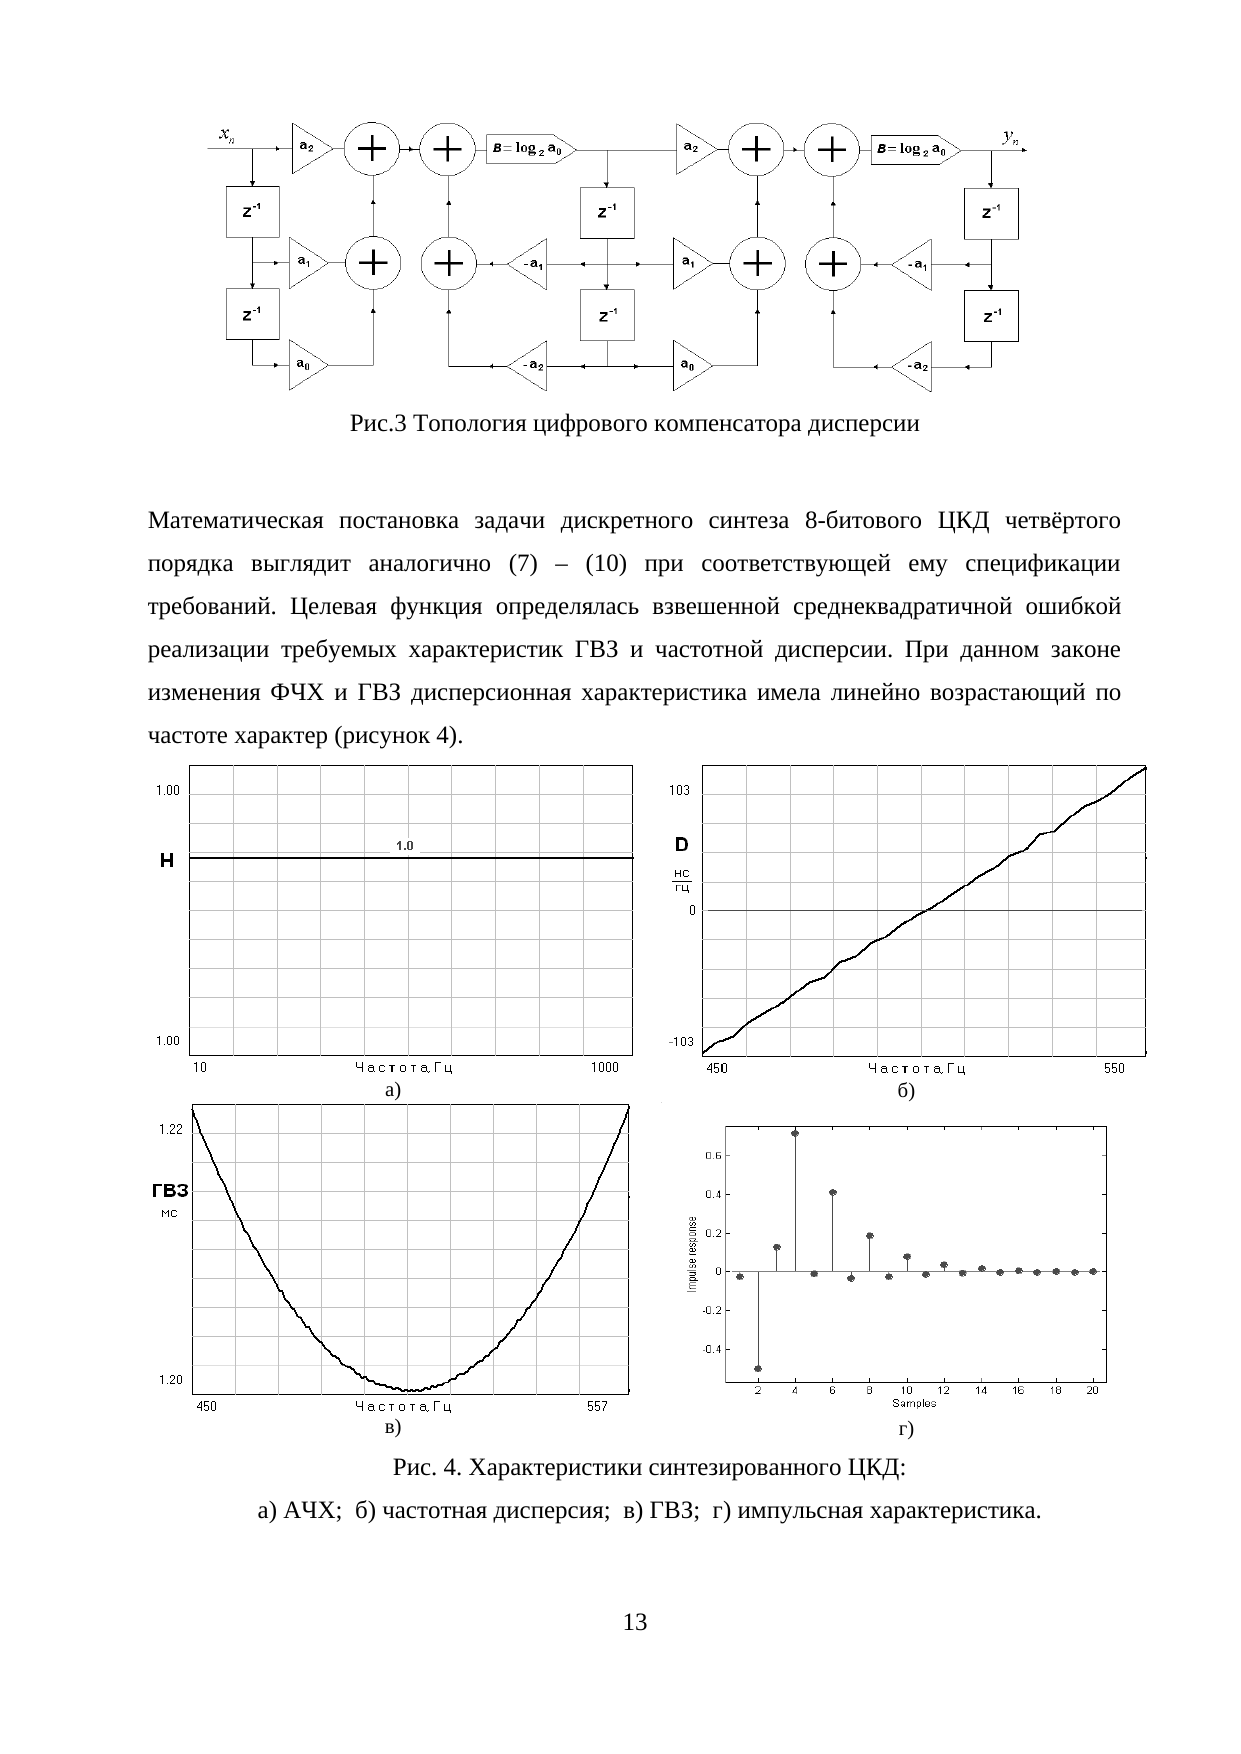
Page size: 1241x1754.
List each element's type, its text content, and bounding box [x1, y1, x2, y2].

table_cell Рис. 4. Характеристики синтезированного ЦКД: а) АЧХ; б) частотная дисперсия; в) ГВЗ; г) импульсная характеристика. [136, 1440, 1163, 1524]
table_header а) [136, 764, 649, 1102]
picture [661, 1102, 1152, 1416]
picture [152, 1102, 634, 1415]
table_header б) [650, 764, 1163, 1102]
table_cell в) [136, 1102, 649, 1439]
table_cell Рис.3 Топология цифрового компенсатора дисперсии [175, 396, 1094, 437]
picture [186, 118, 1095, 396]
picture [149, 763, 637, 1077]
text Математическая постановка задачи дискретного синтеза 8-битового ЦКД четвёртого порядка выглядит аналогично (7) – (10) при соответствующей ему спецификации требований. Целевая функция определялась взвешенной среднеквадратичной ошибкой реализации требуемых характеристик ГВЗ и частотной дисперсии. При данном законе изменения ФЧХ и ГВЗ дисперсионная характеристика имела линейно возрастающий по частоте характер (рисунок 4). [148, 505, 1122, 749]
picture [662, 763, 1150, 1078]
table_cell г) [650, 1102, 1163, 1439]
table_header [175, 118, 186, 396]
